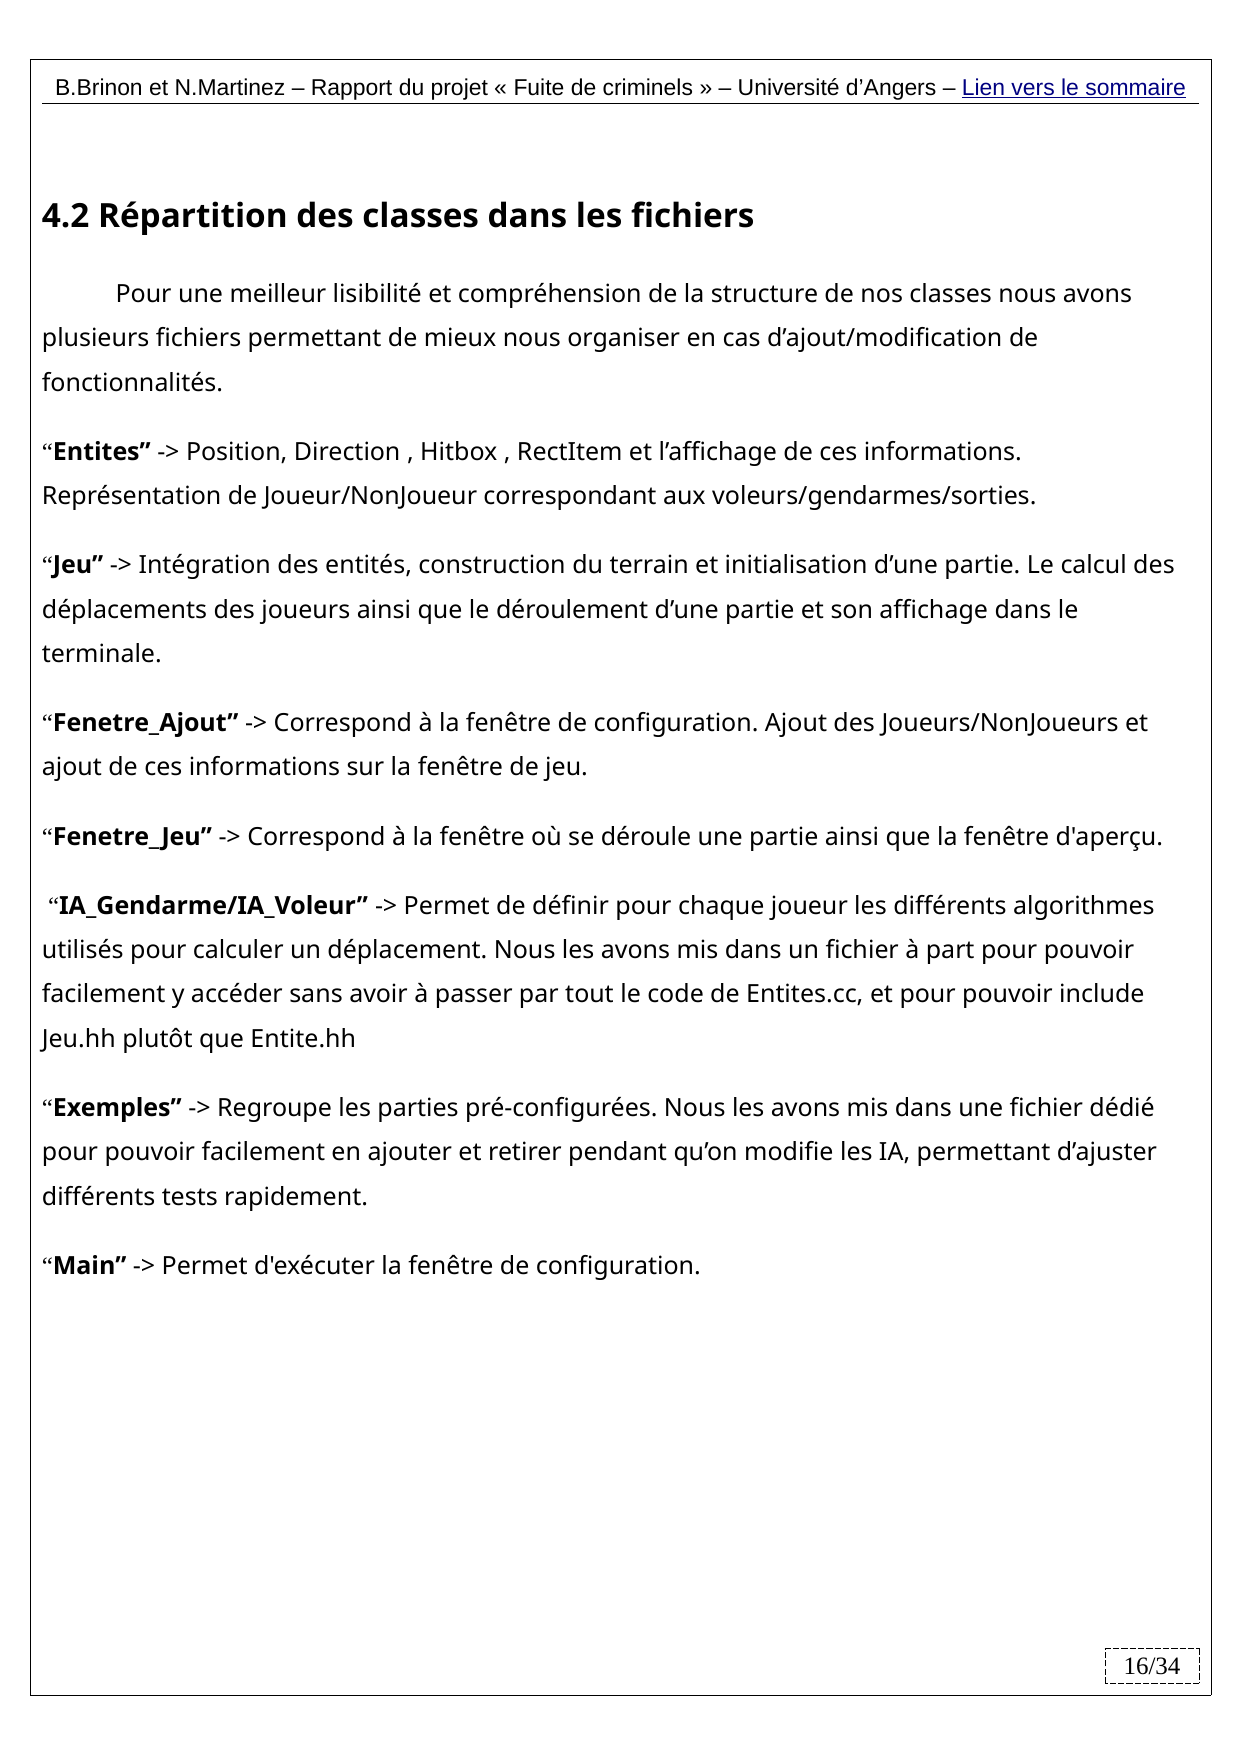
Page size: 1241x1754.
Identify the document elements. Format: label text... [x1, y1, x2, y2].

text “IA_Gendarme/IA_Voleur” -> Permet de définir pour chaque joueur les différents algorithmes utilisés pour calculer un déplacement. Nous les avons mis dans un fichier à part pour pouvoir facilement y accéder sans avoir à passer par tout le code de Entites.cc, et pour pouvoir include Jeu.hh plutôt que Entite.hh [42, 888, 1199, 1054]
text “Exemples” -> Regroupe les parties pré-configurées. Nous les avons mis dans une fichier dédié pour pouvoir facilement en ajouter et retirer pendant qu’on modifie les IA, permettant d’ajuster différents tests rapidement. [42, 1090, 1199, 1212]
text “Entites” -> Position, Direction , Hitbox , RectItem et l’affichage de ces informations. Représentation de Joueur/NonJoueur correspondant aux voleurs/gendarmes/sorties. [42, 433, 1199, 512]
text “Fenetre_Jeu” -> Correspond à la fenêtre où se déroule une partie ainsi que la fenêtre d'aperçu. [42, 818, 1199, 852]
text “Jeu” -> Intégration des entités, construction du terrain et initialisation d’une partie. Le calcul des déplacements des joueurs ainsi que le déroulement d’une partie et son affichage dans le terminale. [42, 547, 1199, 669]
text Pour une meilleur lisibilité et compréhension de la structure de nos classes nous avons plusieurs fichiers permettant de mieux nous organiser en cas d’ajout/modification de fonctionnalités. [42, 276, 1199, 398]
text 4.2 Répartition des classes dans les fichiers [42, 192, 1199, 237]
text “Fenetre_Ajout” -> Correspond à la fenêtre de configuration. Ajout des Joueurs/NonJoueurs et ajout de ces informations sur la fenêtre de jeu. [42, 705, 1199, 783]
text “Main” -> Permet d'exécuter la fenêtre de configuration. [42, 1247, 1199, 1282]
